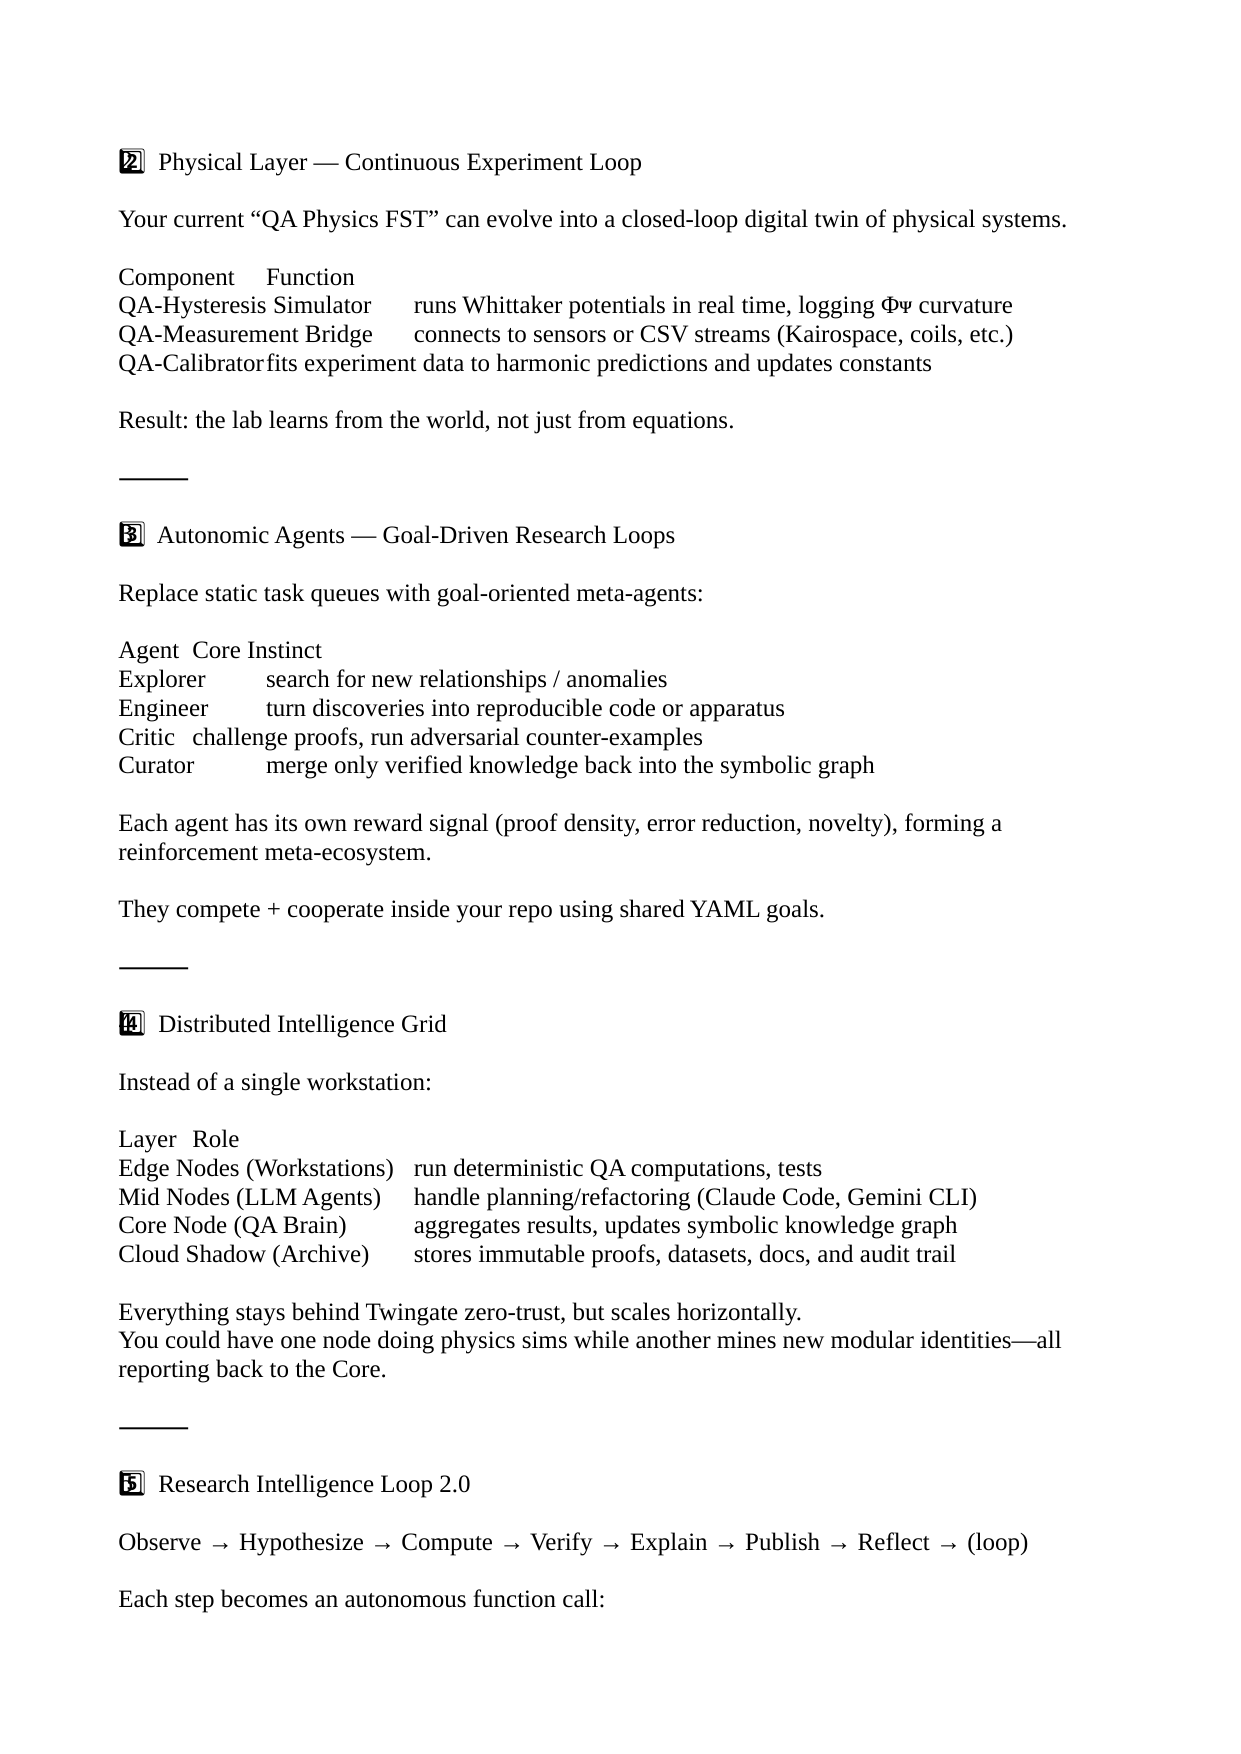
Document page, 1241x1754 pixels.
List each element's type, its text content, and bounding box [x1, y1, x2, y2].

text QA-Calibrator fits experiment data to harmonic predictions and updates constants [118, 348, 1122, 377]
text QA-Measurement Bridge connects to sensors or CSV streams (Kairospace, coils, etc.) [118, 319, 1122, 348]
text Critic challenge proofs, run adversarial counter-examples [118, 722, 1122, 751]
text QA-Hysteresis Simulator runs Whittaker potentials in real time, logging Φᴪ curvature [118, 291, 1122, 319]
text Core Node (QA Brain) aggregates results, updates symbolic knowledge graph [118, 1211, 1122, 1239]
text Each agent has its own reward signal (proof density, error reduction, novelty), forming a reinforcement meta-ecosystem. [118, 808, 1122, 866]
text Mid Nodes (LLM Agents) handle planning/refactoring (Claude Code, Gemini CLI) [118, 1182, 1122, 1211]
text Replace static task queues with goal-oriented meta-agents: [118, 578, 1122, 607]
text Layer Role [118, 1124, 1122, 1153]
text Curator merge only verified knowledge back into the symbolic graph [118, 751, 1122, 779]
text Your current “QA Physics FST” can evolve into a closed-loop digital twin of physical systems. [118, 204, 1122, 233]
text Component Function [118, 262, 1122, 291]
text Observe → Hypothesize → Compute → Verify → Explain → Publish → Reflect → (loop) [118, 1527, 1122, 1556]
text You could have one node doing physics sims while another mines new modular identities—all reporting back to the Core. [118, 1326, 1122, 1383]
text Each step becomes an autonomous function call: [118, 1584, 1122, 1613]
text ⸻ [118, 952, 1122, 981]
text Agent Core Instinct [118, 636, 1122, 664]
text 4️⃣ Distributed Intelligence Grid [118, 1009, 1122, 1038]
text Explorer search for new relationships / anomalies [118, 664, 1122, 693]
text Result: the lab learns from the world, not just from equations. [118, 406, 1122, 434]
text ⸻ [118, 1412, 1122, 1441]
text ⸻ [118, 463, 1122, 492]
text 2️⃣ Physical Layer — Continuous Experiment Loop [118, 147, 1122, 176]
text Edge Nodes (Workstations) run deterministic QA computations, tests [118, 1153, 1122, 1182]
text Engineer turn discoveries into reproducible code or apparatus [118, 693, 1122, 722]
text They compete + cooperate inside your repo using shared YAML goals. [118, 894, 1122, 923]
text 5️⃣ Research Intelligence Loop 2.0 [118, 1469, 1122, 1498]
text 3️⃣ Autonomic Agents — Goal-Driven Research Loops [118, 521, 1122, 549]
text Everything stays behind Twingate zero-trust, but scales horizontally. [118, 1297, 1122, 1326]
text Cloud Shadow (Archive) stores immutable proofs, datasets, docs, and audit trail [118, 1239, 1122, 1268]
text Instead of a single workstation: [118, 1067, 1122, 1096]
